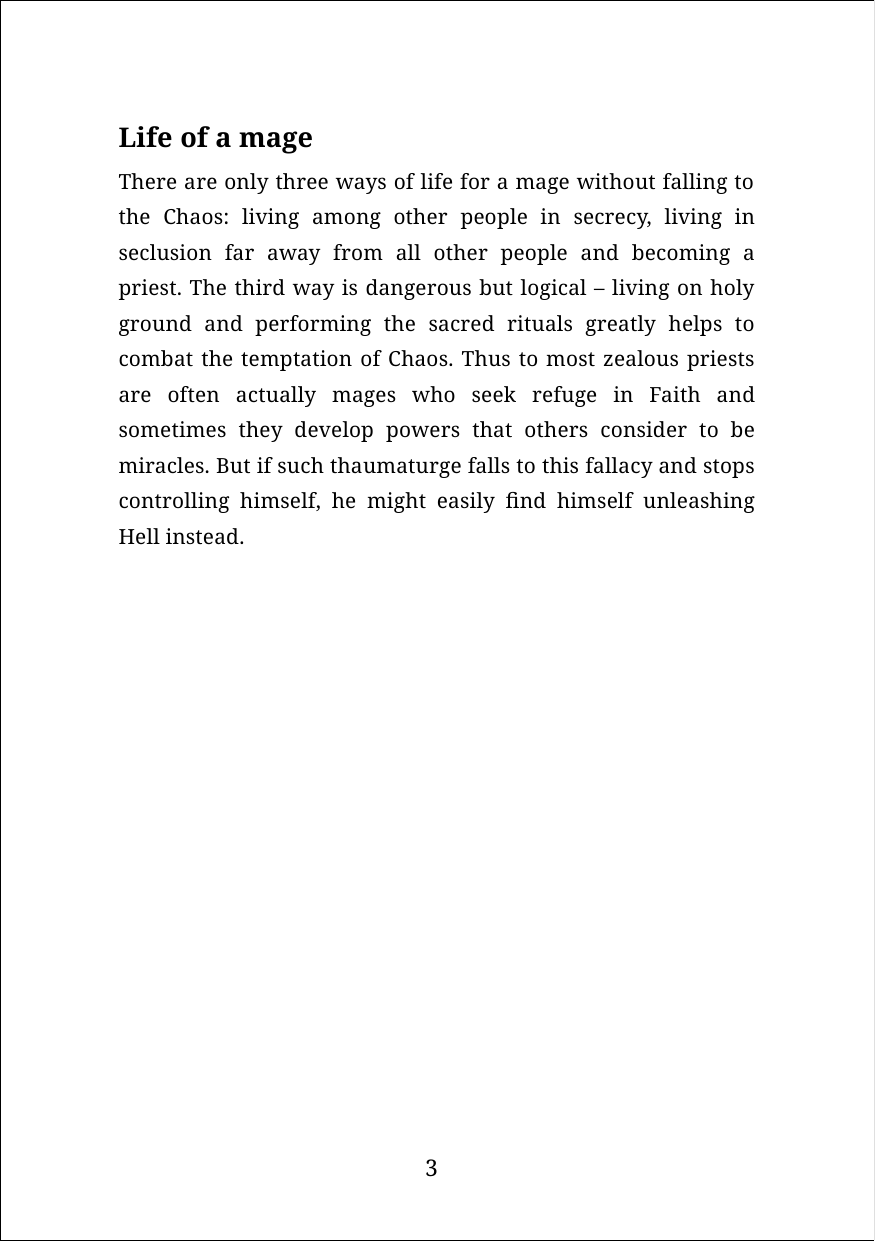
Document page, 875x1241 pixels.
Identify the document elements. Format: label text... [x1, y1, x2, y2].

text There are only three ways of life for a mage without falling to the Chaos: living among other people in secrecy, living in seclusion far away from all other people and becoming a priest. The third way is dangerous but logical – living on holy ground and performing the sacred rituals greatly helps to combat the temptation of Chaos. Thus to most zealous priests are often actually mages who seek refuge in Faith and sometimes they develop powers that others consider to be miracles. But if such thaumaturge falls to this fallacy and stops controlling himself, he might easily find himself unleashing Hell instead. [118, 167, 756, 551]
subtitle Life of a mage [118, 118, 756, 155]
